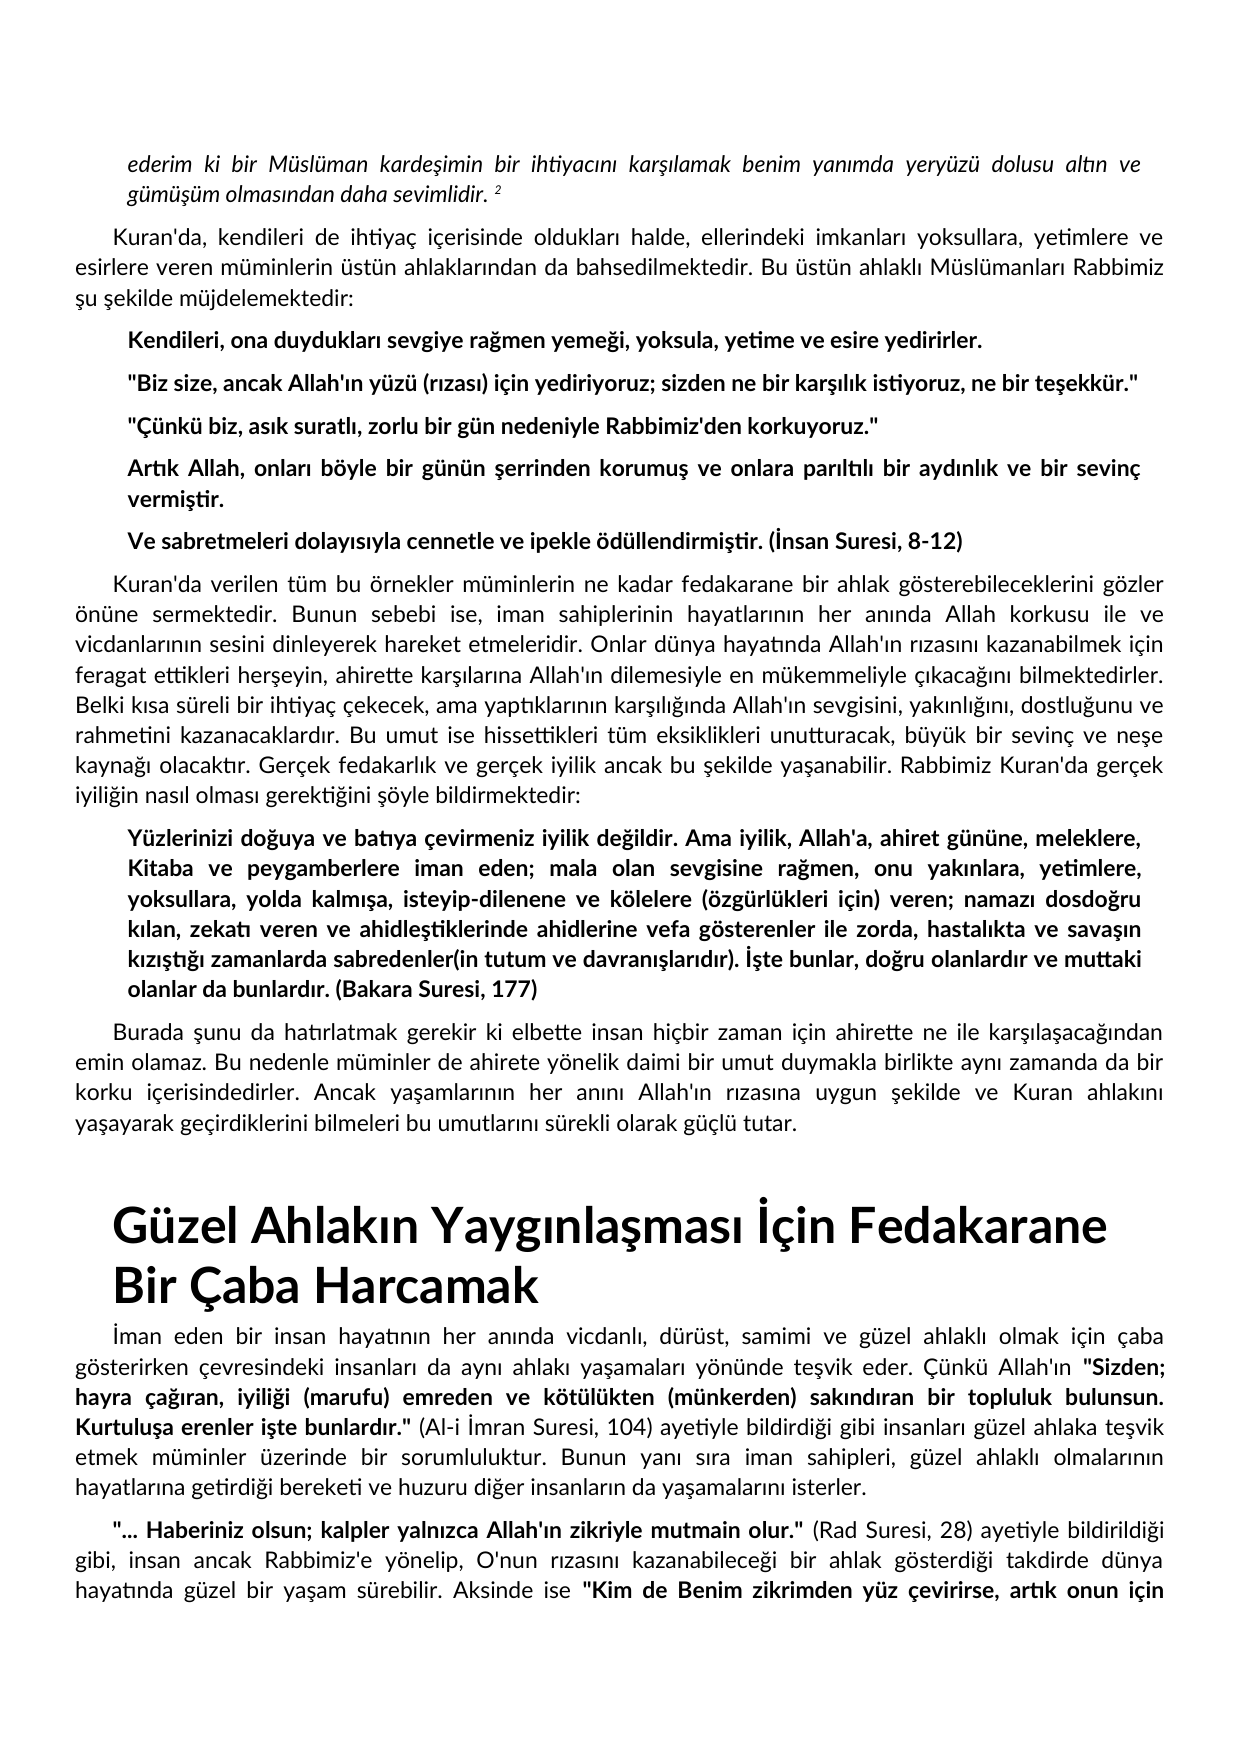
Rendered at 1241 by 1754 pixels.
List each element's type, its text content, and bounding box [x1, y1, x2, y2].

text Artık Allah, onları böyle bir günün şerrinden korumuş ve onlara parıltılı bir aydınlık ve bir sevinç vermiştir. [127, 454, 1143, 512]
text İman eden bir insan hayatının her anında vicdanlı, dürüst, samimi ve güzel ahlaklı olmak için çaba gösterirken çevresindeki insanları da aynı ahlakı yaşamaları yönünde teşvik eder. Çünkü Allah'ın "Sizden; hayra çağıran, iyiliği (marufu) emreden ve kötülükten (münkerden) sakındıran bir topluluk bulunsun. Kurtuluşa erenler işte bunlardır." (Al-i İmran Suresi, 104) ayetiyle bildirdiği gibi insanları güzel ahlaka teşvik etmek müminler üzerinde bir sorumluluktur. Bunun yanı sıra iman sahipleri, güzel ahlaklı olmalarının hayatlarına getirdiği bereketi ve huzuru diğer insanların da yaşamalarını isterler. [75, 1322, 1165, 1501]
subtitle Güzel Ahlakın Yaygınlaşması İçin Fedakarane Bir Çaba Harcamak [112, 1194, 1165, 1314]
text Kuran'da verilen tüm bu örnekler müminlerin ne kadar fedakarane bir ahlak gösterebileceklerini gözler önüne sermektedir. Bunun sebebi ise, iman sahiplerinin hayatlarının her anında Allah korkusu ile ve vicdanlarının sesini dinleyerek hareket etmeleridir. Onlar dünya hayatında Allah'ın rızasını kazanabilmek için feragat ettikleri herşeyin, ahirette karşılarına Allah'ın dilemesiyle en mükemmeliyle çıkacağını bilmektedirler. Belki kısa süreli bir ihtiyaç çekecek, ama yaptıklarının karşılığında Allah'ın sevgisini, yakınlığını, dostluğunu ve rahmetini kazanacaklardır. Bu umut ise hissettikleri tüm eksiklikleri unutturacak, büyük bir sevinç ve neşe kaynağı olacaktır. Gerçek fedakarlık ve gerçek iyilik ancak bu şekilde yaşanabilir. Rabbimiz Kuran'da gerçek iyiliğin nasıl olması gerektiğini şöyle bildirmektedir: [75, 570, 1165, 809]
text "Çünkü biz, asık suratlı, zorlu bir gün nedeniyle Rabbimiz'den korkuyoruz." [127, 411, 1143, 439]
text Burada şunu da hatırlatmak gerekir ki elbette insan hiçbir zaman için ahirette ne ile karşılaşacağından emin olamaz. Bu nedenle müminler de ahirete yönelik daimi bir umut duymakla birlikte aynı zamanda da bir korku içerisindedirler. Ancak yaşamlarının her anını Allah'ın rızasına uygun şekilde ve Kuran ahlakını yaşayarak geçirdiklerini bilmeleri bu umutlarını sürekli olarak güçlü tutar. [75, 1018, 1165, 1136]
text Yüzlerinizi doğuya ve batıya çevirmeniz iyilik değildir. Ama iyilik, Allah'a, ahiret gününe, meleklere, Kitaba ve peygamberlere iman eden; mala olan sevgisine rağmen, onu yakınlara, yetimlere, yoksullara, yolda kalmışa, isteyip-dilenene ve kölelere (özgürlükleri için) veren; namazı dosdoğru kılan, zekatı veren ve ahidleştiklerinde ahidlerine vefa gösterenler ile zorda, hastalıkta ve savaşın kızıştığı zamanlarda sabredenler(in tutum ve davranışlarıdır). İşte bunlar, doğru olanlardır ve muttaki olanlar da bunlardır. (Bakara Suresi, 177) [127, 824, 1143, 1002]
text Kendileri, ona duydukları sevgiye rağmen yemeği, yoksula, yetime ve esire yedirirler. [127, 326, 1143, 353]
text ederim ki bir Müslüman kardeşimin bir ihtiyacını karşılamak benim yanımda yeryüzü dolusu altın ve gümüşüm olmasından daha sevimlidir. 2 [127, 150, 1143, 208]
text "... Haberiniz olsun; kalpler yalnızca Allah'ın zikriyle mutmain olur." (Rad Suresi, 28) ayetiyle bildirildiği gibi, insan ancak Rabbimiz'e yönelip, O'nun rızasını kazanabileceği bir ahlak gösterdiği takdirde dünya hayatında güzel bir yaşam sürebilir. Aksinde ise "Kim de Benim zikrimden yüz çevirirse, artık onun için [75, 1516, 1165, 1604]
text "Biz size, ancak Allah'ın yüzü (rızası) için yediriyoruz; sizden ne bir karşılık istiyoruz, ne bir teşekkür." [127, 369, 1143, 396]
text Ve sabretmeleri dolayısıyla cennetle ve ipekle ödüllendirmiştir. (İnsan Suresi, 8-12) [127, 527, 1143, 554]
text Kuran'da, kendileri de ihtiyaç içerisinde oldukları halde, ellerindeki imkanları yoksullara, yetimlere ve esirlere veren müminlerin üstün ahlaklarından da bahsedilmektedir. Bu üstün ahlaklı Müslümanları Rabbimiz şu şekilde müjdelemektedir: [75, 223, 1165, 311]
